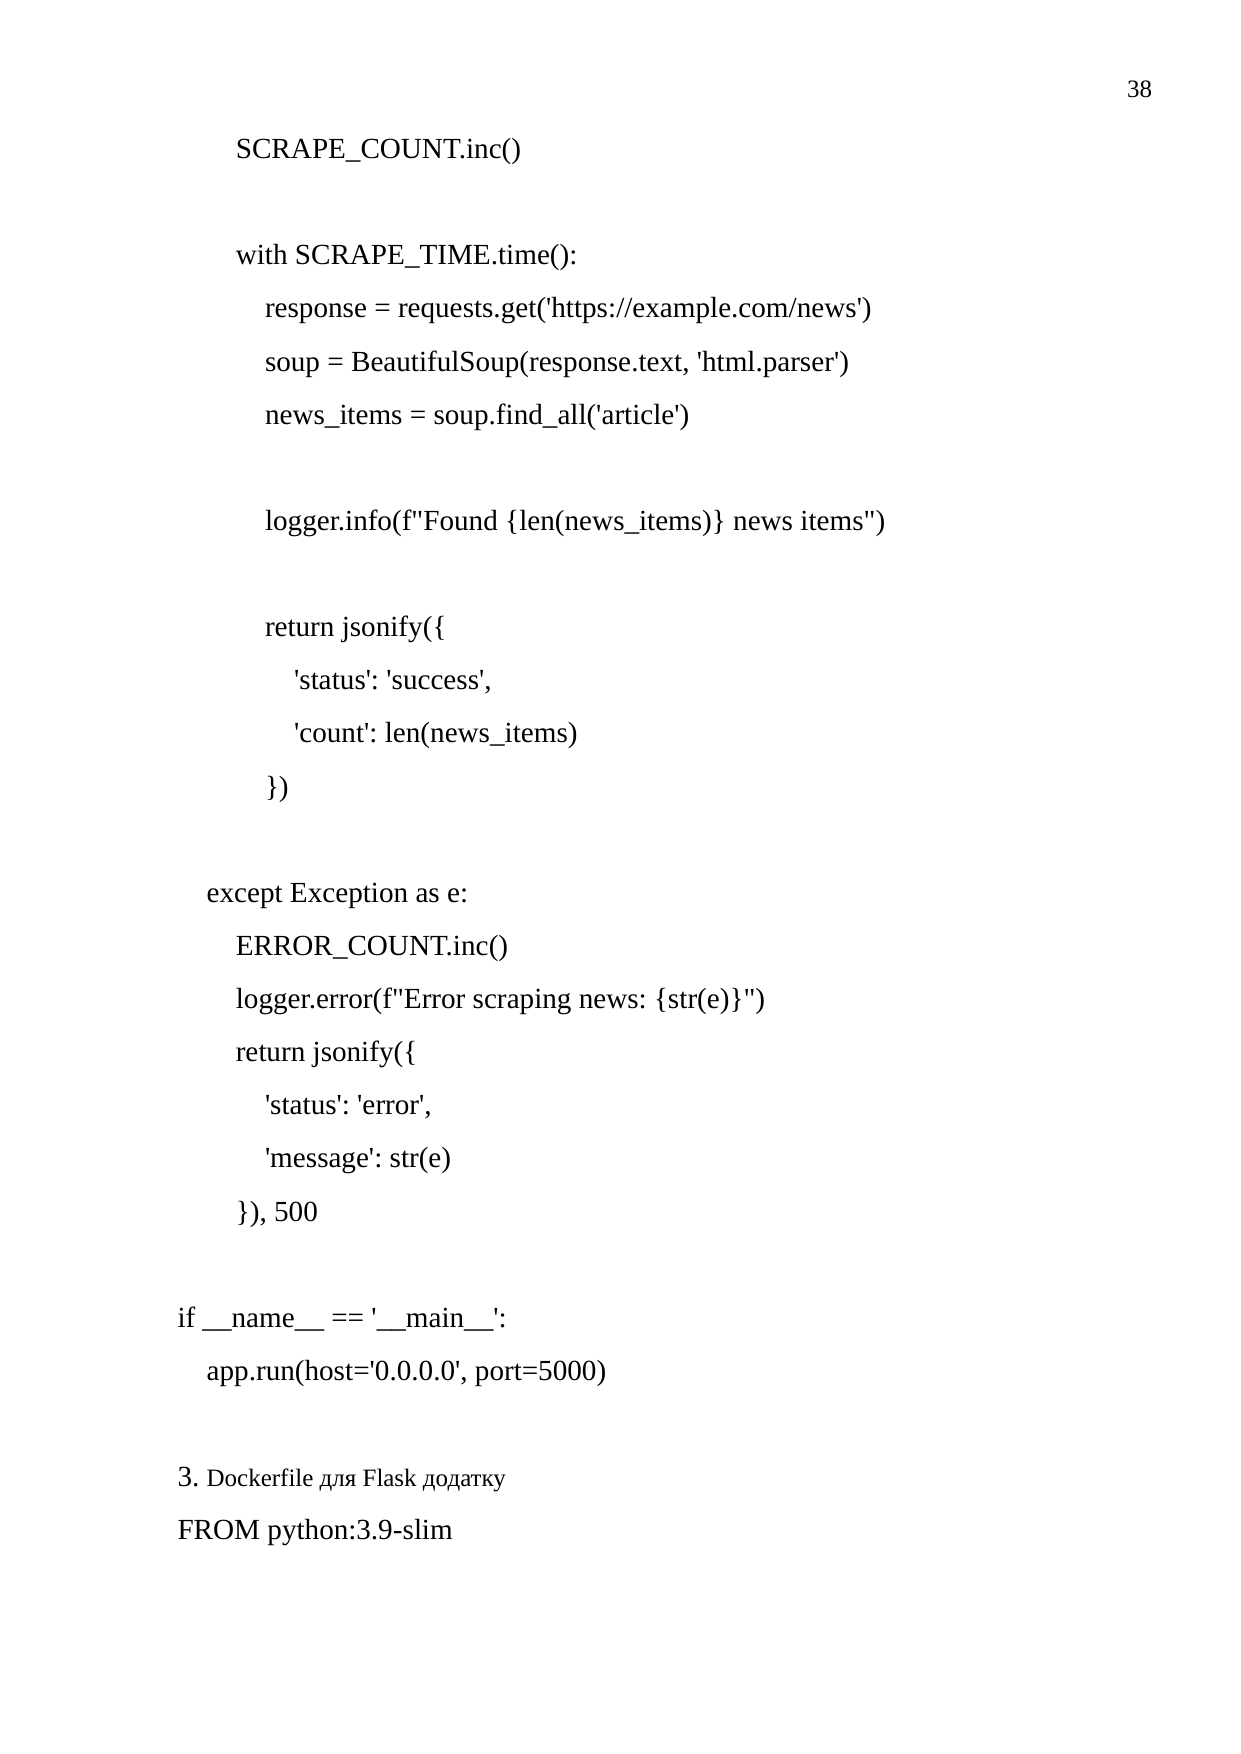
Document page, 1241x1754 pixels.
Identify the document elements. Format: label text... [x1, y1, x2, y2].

text if __name__ == '__main__': [177, 1300, 1152, 1333]
text 'status': 'error', [177, 1087, 1152, 1121]
text ERROR_COUNT.inc() [177, 928, 1152, 962]
text logger.error(f"Error scraping news: {str(e)}") [177, 981, 1152, 1015]
text 3. Dockerfile для Flask додатку [177, 1459, 1152, 1493]
text logger.info(f"Found {len(news_items)} news items") [177, 503, 1152, 537]
text with SCRAPE_TIME.time(): [177, 237, 1152, 271]
text FROM python:3.9-slim [177, 1512, 1152, 1546]
text 'message': str(e) [177, 1141, 1152, 1174]
text response = requests.get('https://example.com/news') [177, 291, 1152, 324]
text SCRAPE_COUNT.inc() [177, 131, 1152, 165]
text except Exception as e: [177, 875, 1152, 908]
text 'count': len(news_items) [177, 716, 1152, 749]
text 'status': 'success', [177, 662, 1152, 696]
text soup = BeautifulSoup(response.text, 'html.parser') [177, 344, 1152, 377]
text }) [177, 769, 1152, 802]
text news_items = soup.find_all('article') [177, 397, 1152, 430]
text }), 500 [177, 1194, 1152, 1227]
text return jsonify({ [177, 609, 1152, 643]
text return jsonify({ [177, 1034, 1152, 1068]
text app.run(host='0.0.0.0', port=5000) [177, 1353, 1152, 1387]
